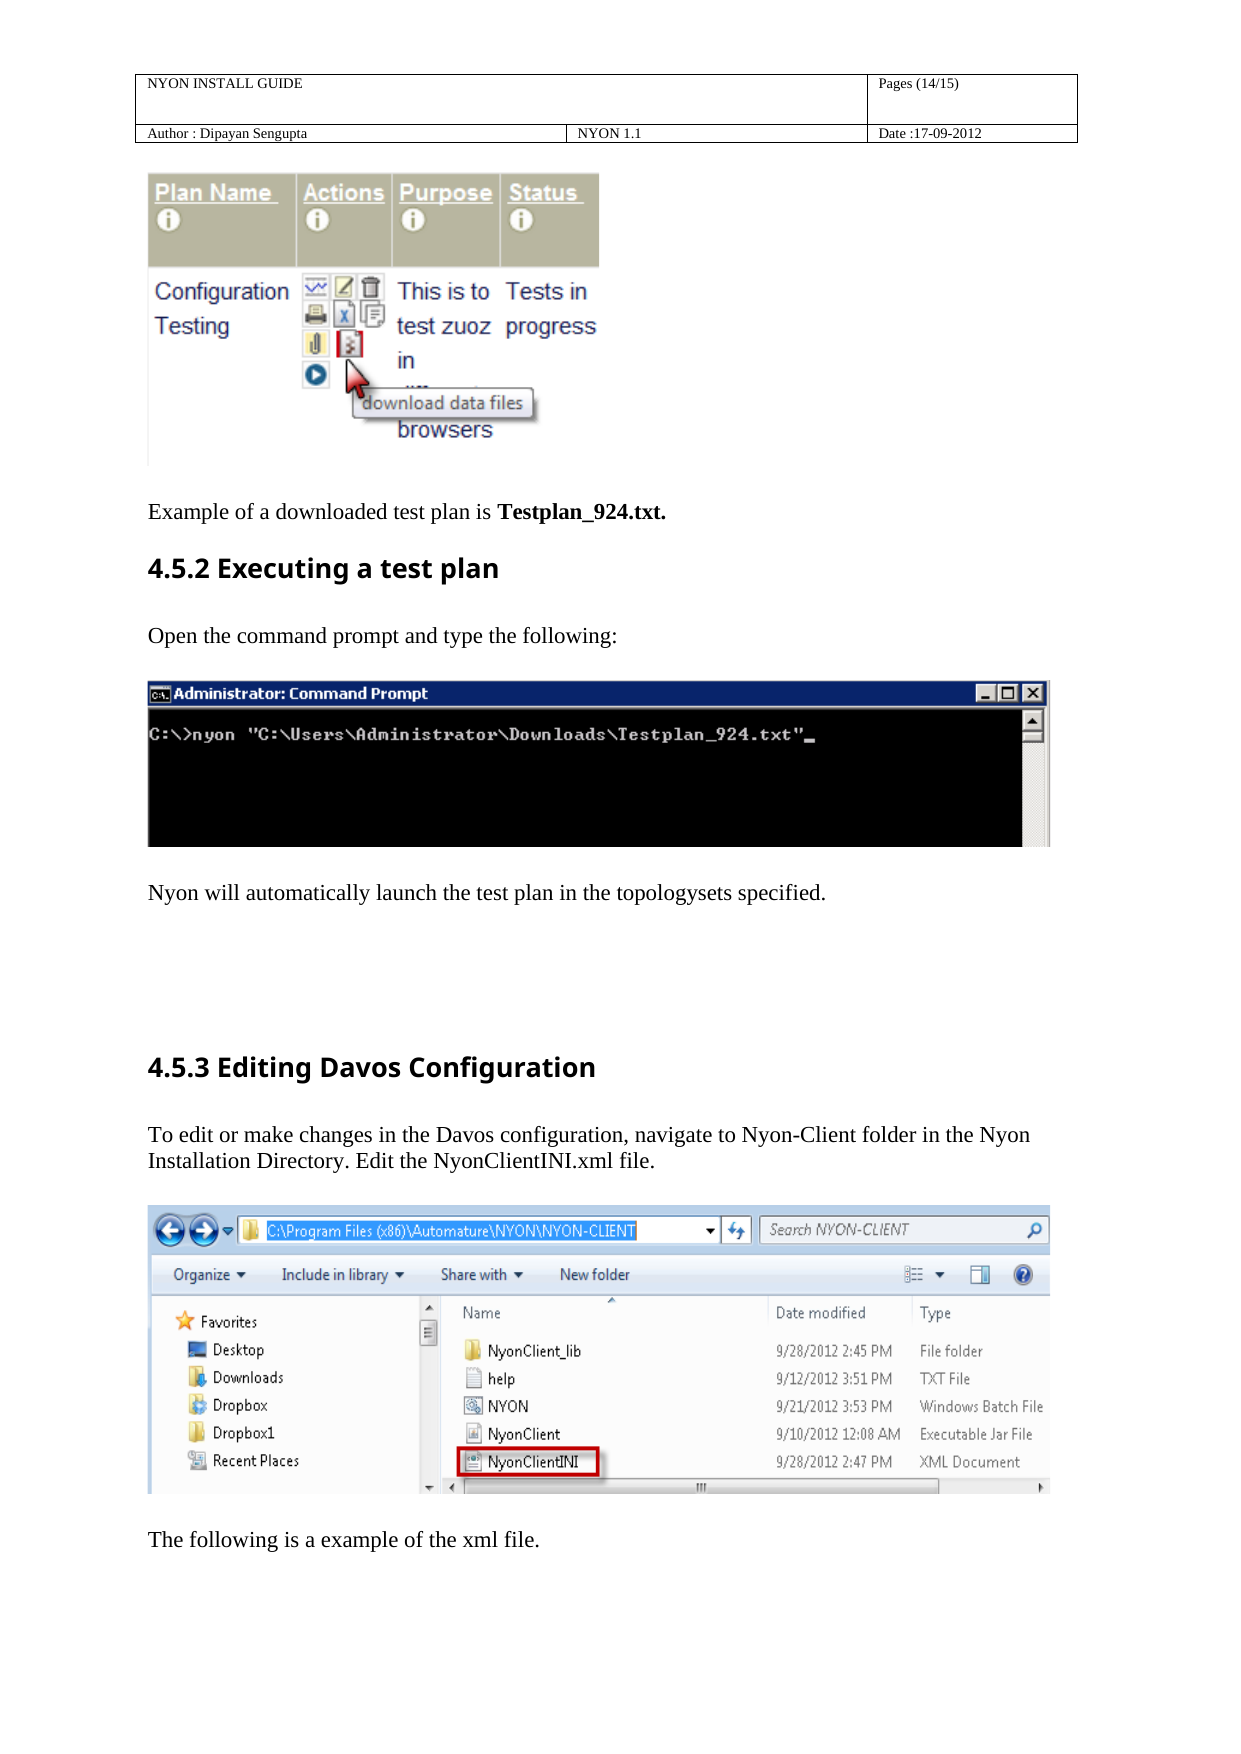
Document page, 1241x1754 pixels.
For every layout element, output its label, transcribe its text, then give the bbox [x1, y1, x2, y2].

subtitle 4.5.2 Executing a test plan [148, 549, 1050, 586]
picture [147, 680, 1050, 847]
subtitle 4.5.3 Editing Davos Configuration [148, 1048, 1050, 1085]
picture [147, 1205, 1050, 1494]
text Nyon will automatically launch the test plan in the topologysets specified. [148, 879, 1050, 906]
text The following is a example of the xml file. [148, 1526, 1050, 1553]
text Open the command prompt and type the following: [148, 622, 1050, 648]
text Example of a downloaded test plan is Testplan_924.txt. [148, 498, 1050, 524]
picture [147, 168, 600, 466]
text To edit or make changes in the Davos configuration, navigate to Nyon-Client folder in the Nyon Installation Directory. Edit the NyonClientINI.xml file. [148, 1121, 1050, 1173]
